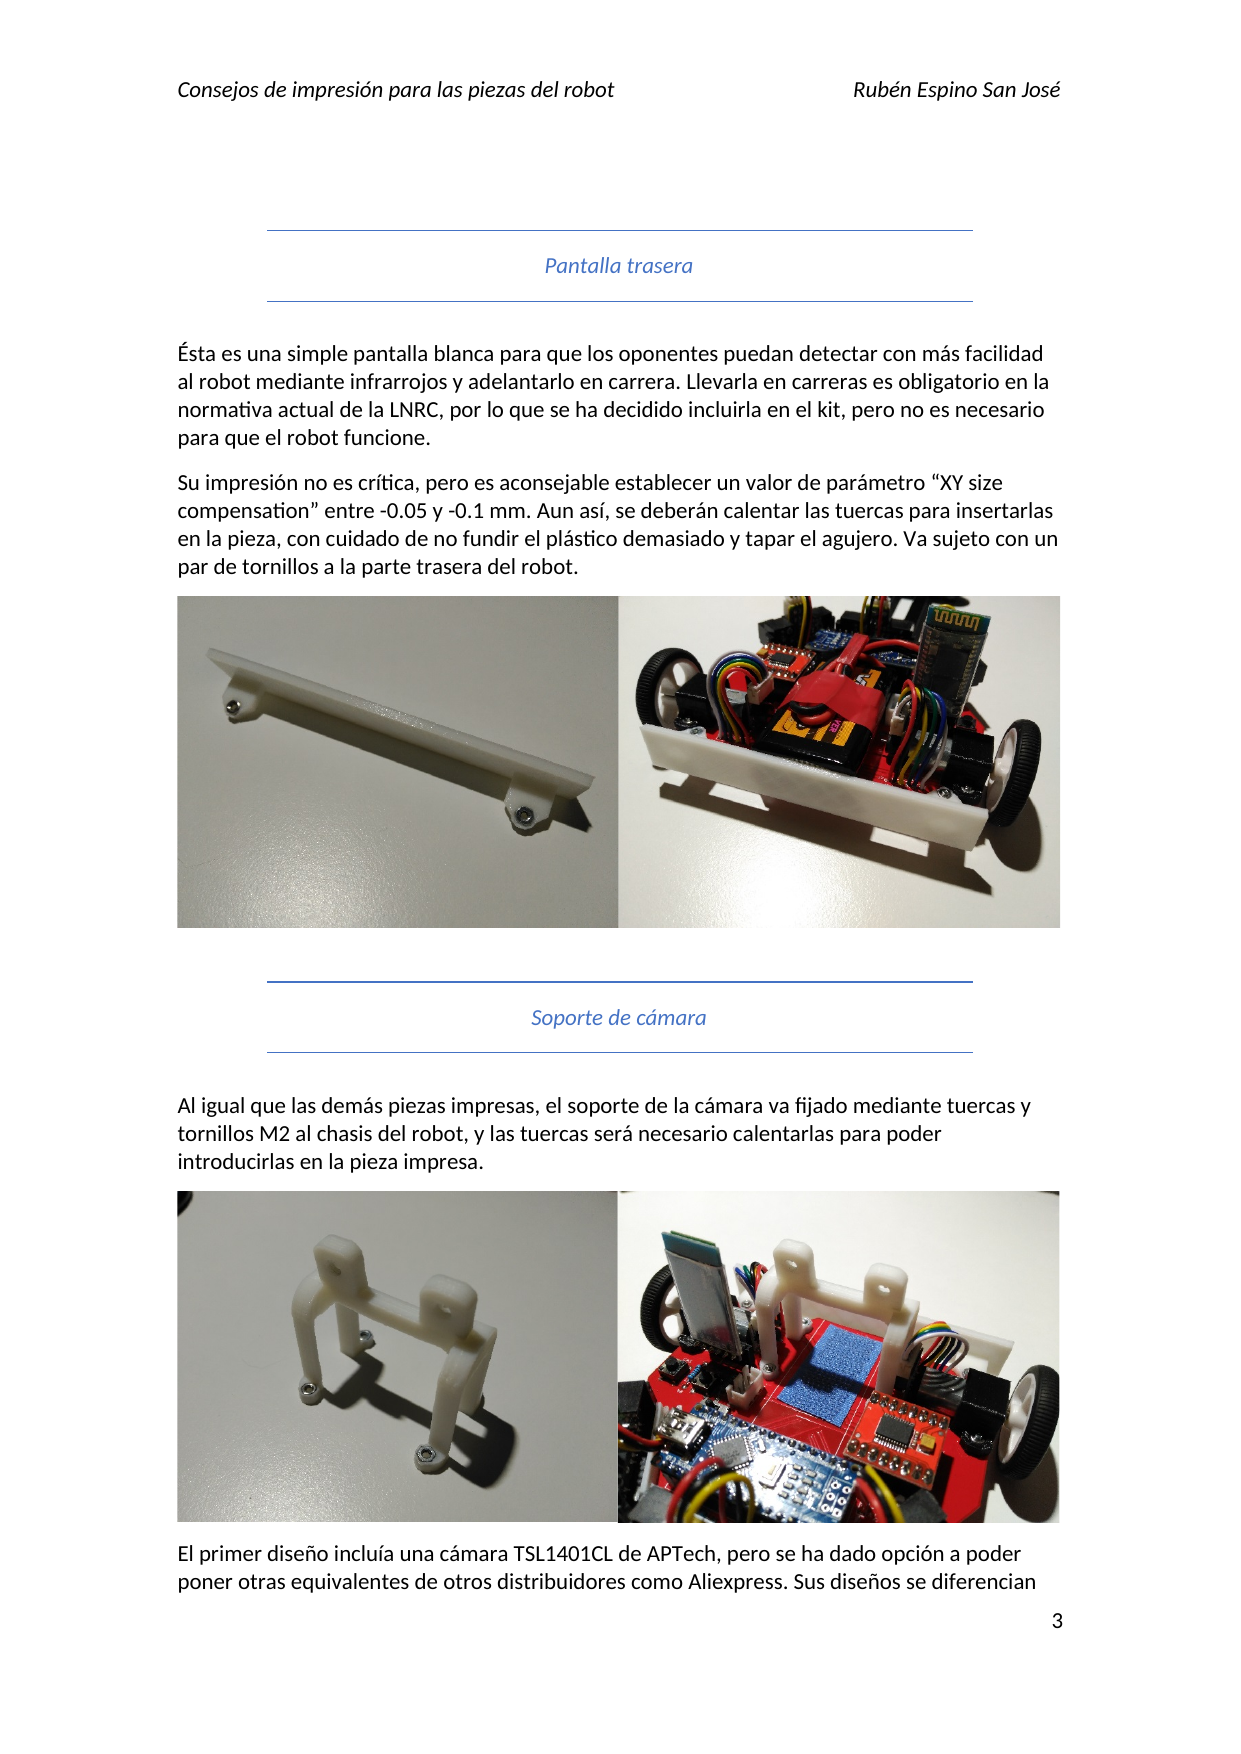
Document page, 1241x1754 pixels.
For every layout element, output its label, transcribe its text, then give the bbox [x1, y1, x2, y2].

text Pantalla trasera [267, 231, 973, 301]
text Soporte de cámara [267, 983, 973, 1052]
text Al igual que las demás piezas impresas, el soporte de la cámara va fijado mediante tuercas y tornillos M2 al chasis del robot, y las tuercas será necesario calentarlas para poder introducirlas en la pieza impresa. [177, 1091, 1063, 1175]
text El primer diseño incluía una cámara TSL1401CL de APTech, pero se ha dado opción a poder poner otras equivalentes de otros distribuidores como Aliexpress. Sus diseños se diferencian [177, 1539, 1063, 1595]
text Ésta es una simple pantalla blanca para que los oponentes puedan detectar con más facilidad al robot mediante infrarrojos y adelantarlo en carrera. Llevarla en carreras es obligatorio en la normativa actual de la LNRC, por lo que se ha decidido incluirla en el kit, pero no es necesario para que el robot funcione. [177, 339, 1063, 451]
text Su impresión no es crítica, pero es aconsejable establecer un valor de parámetro “XY size compensation” entre -0.05 y -0.1 mm. Aun así, se deberán calentar las tuercas para insertarlas en la pieza, con cuidado de no fundir el plástico demasiado y tapar el agujero. Va sujeto con un par de tornillos a la parte trasera del robot. [177, 468, 1063, 580]
